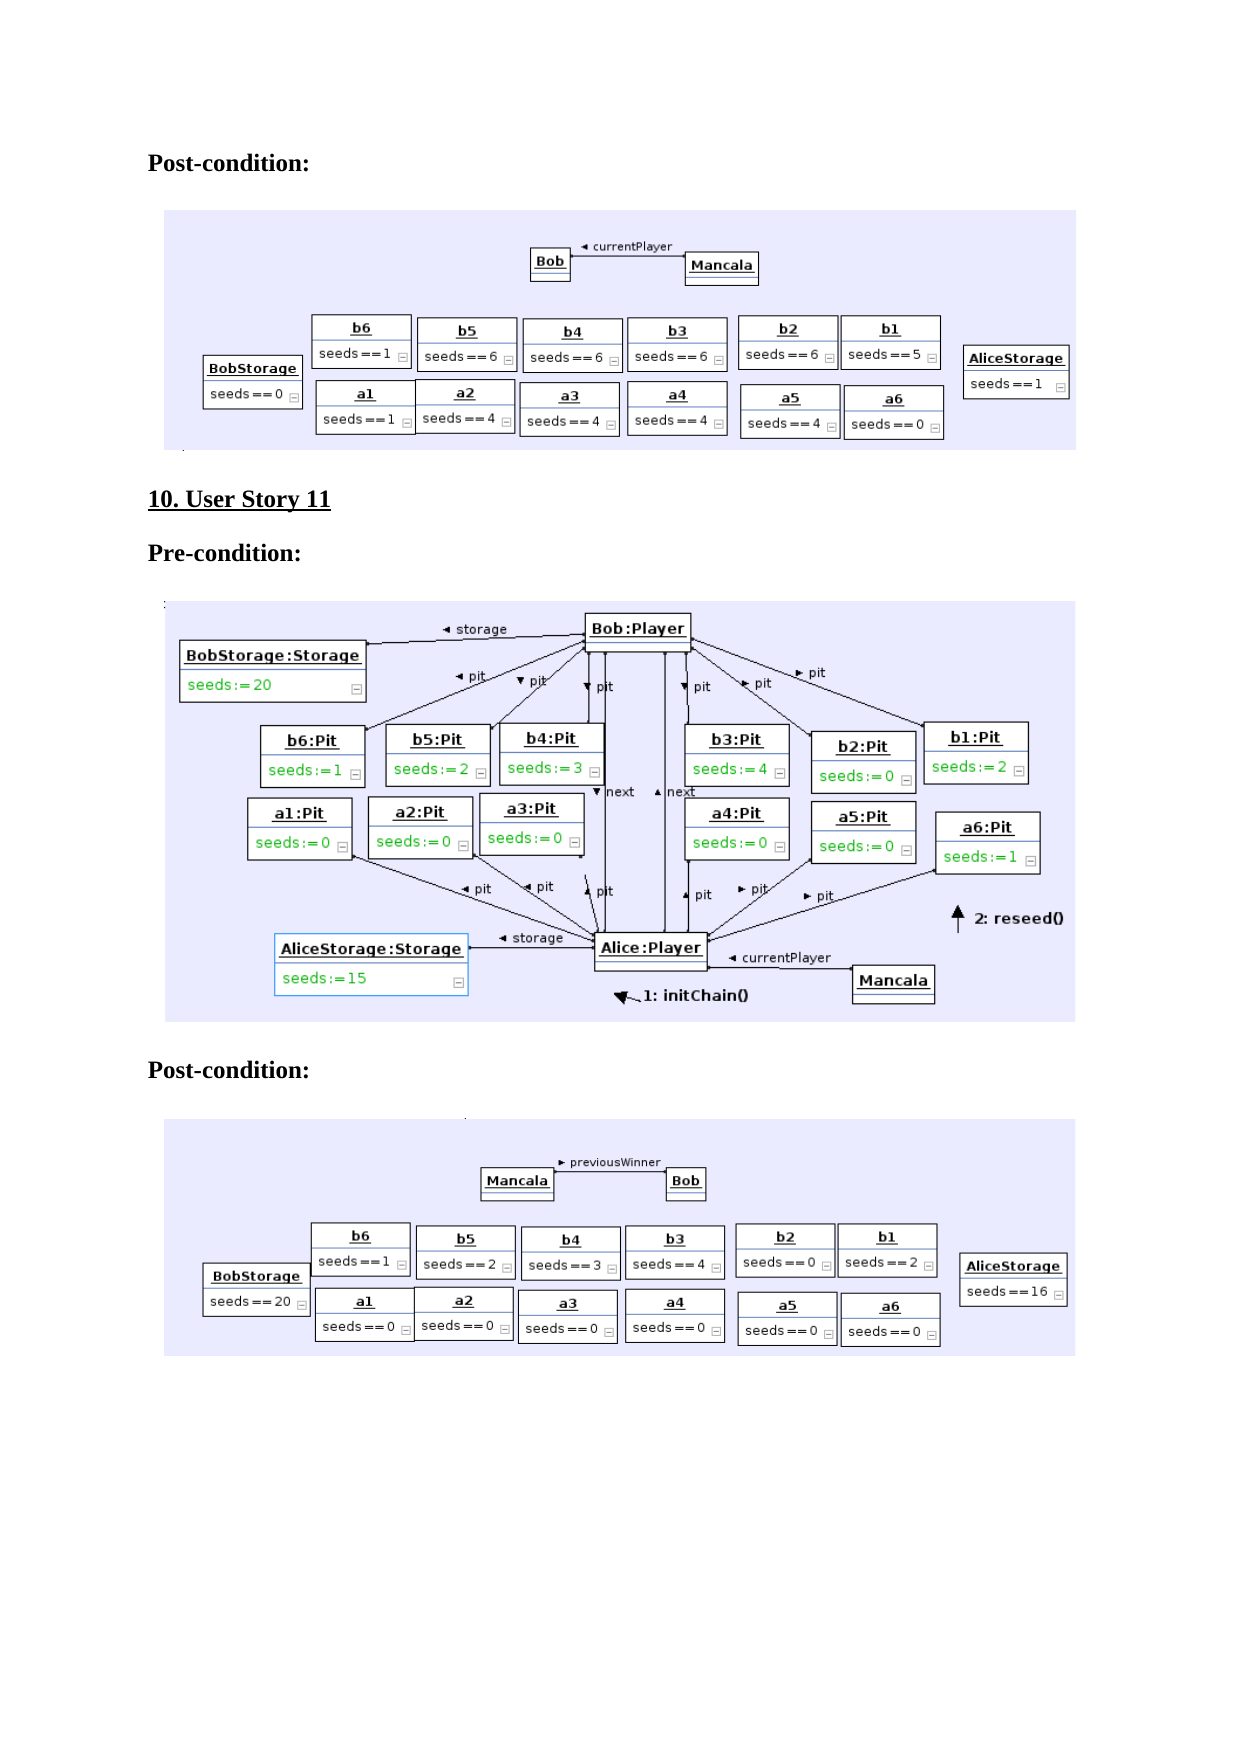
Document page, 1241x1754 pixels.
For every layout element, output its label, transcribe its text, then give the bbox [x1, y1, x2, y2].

text Post-condition: [148, 1055, 1093, 1084]
picture [164, 210, 1077, 451]
text Post-condition: [148, 148, 1093, 176]
picture [164, 1118, 1076, 1356]
text 10. User Story 11 [148, 484, 1093, 513]
text Pre-condition: [148, 538, 1093, 567]
picture [164, 601, 1076, 1022]
